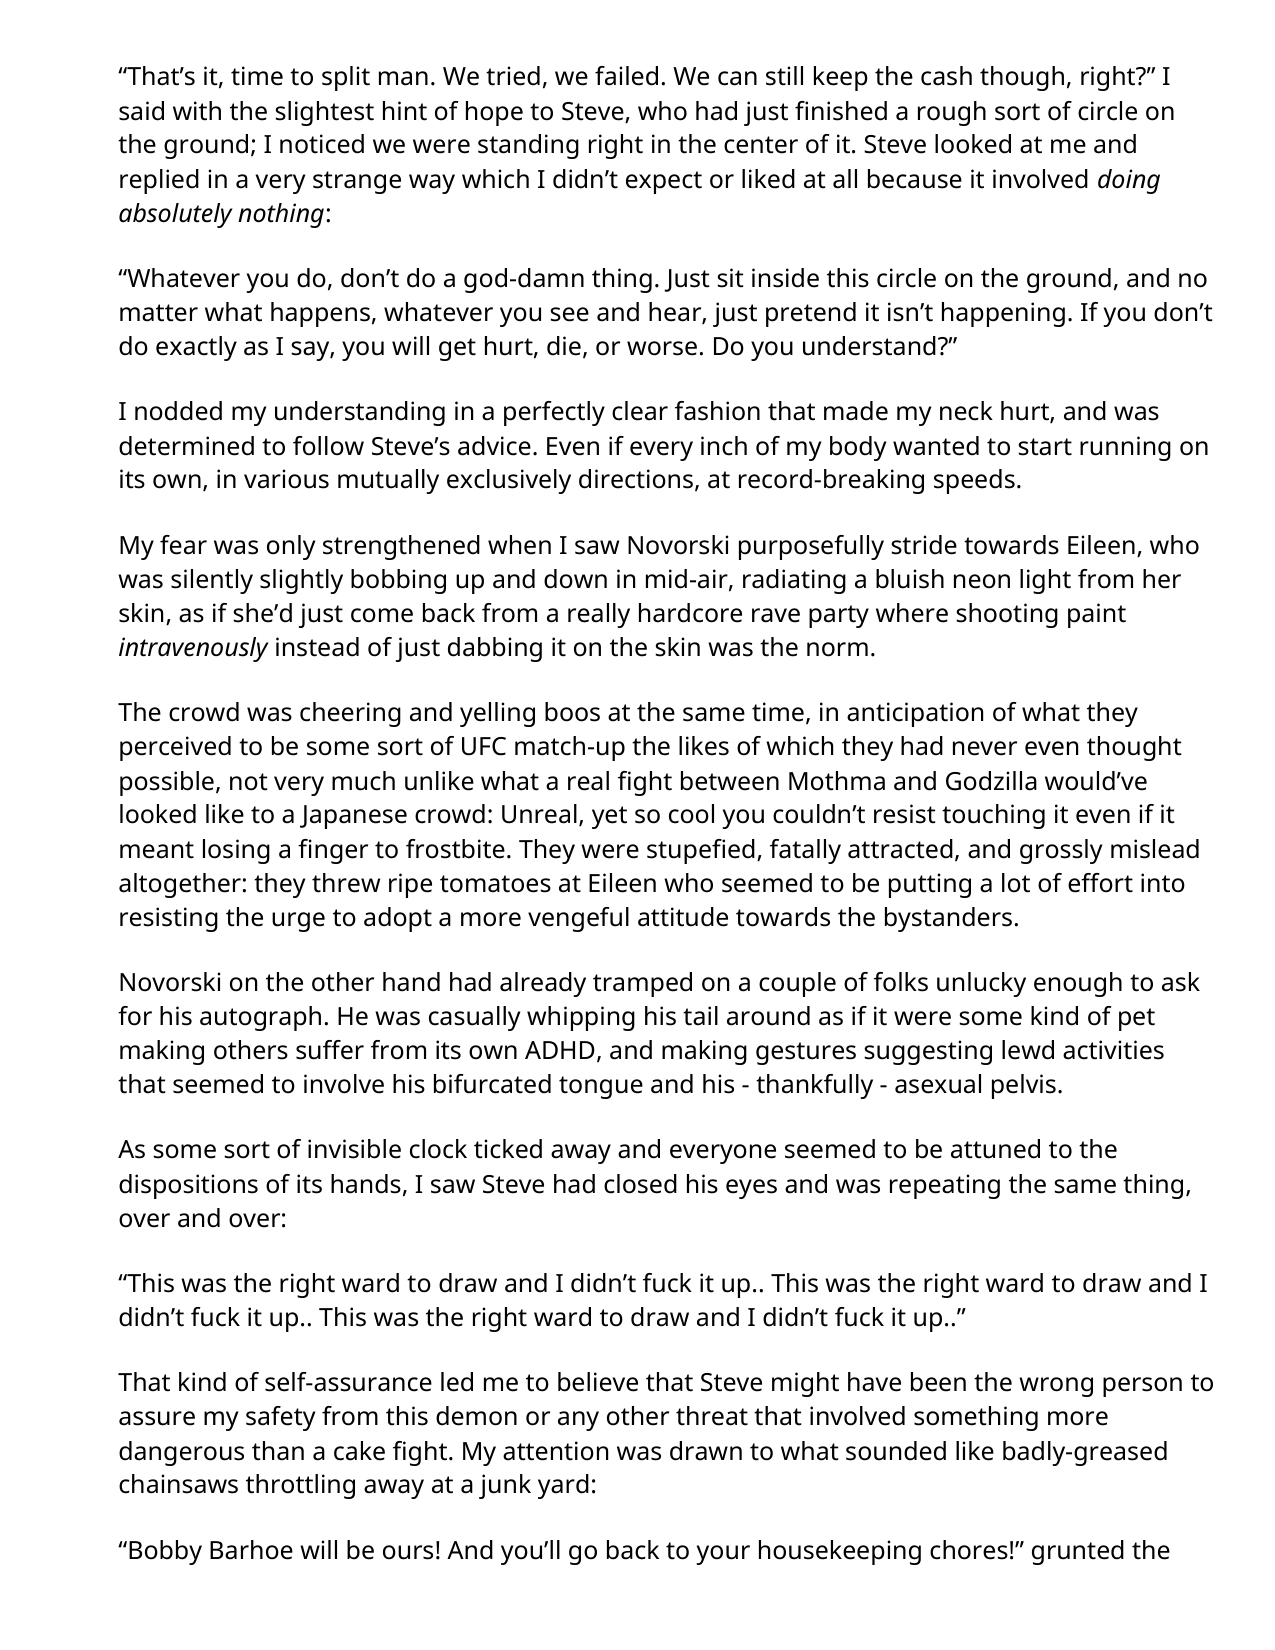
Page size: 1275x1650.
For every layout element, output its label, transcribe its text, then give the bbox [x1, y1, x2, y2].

text “This was the right ward to draw and I didn’t fuck it up.. This was the right ward to draw and I didn’t fuck it up.. This was the right ward to draw and I didn’t fuck it up..” [118, 1266, 1216, 1334]
text “That’s it, time to split man. We tried, we failed. We can still keep the cash though, right?” I said with the slightest hint of hope to Steve, who had just finished a rough sort of circle on the ground; I noticed we were standing right in the center of it. Steve looked at me and replied in a very strange way which I didn’t expect or liked at all because it involved doing absolutely nothing: [118, 59, 1216, 229]
text I nodded my understanding in a perfectly clear fashion that made my neck hurt, and was determined to follow Steve’s advice. Even if every inch of my body wanted to start running on its own, in various mutually exclusively directions, at record-breaking speeds. [118, 394, 1216, 496]
text “Bobby Barhoe will be ours! And you’ll go back to your housekeeping chores!” grunted the [118, 1532, 1216, 1567]
text The crowd was cheering and yelling boos at the same time, in anticipation of what they perceived to be some sort of UFC match-up the likes of which they had never even thought possible, not very much unlike what a real fight between Mothma and Godzilla would’ve looked like to a Japanese crowd: Unreal, yet so cool you couldn’t resist touching it even if it meant losing a finger to frostbite. They were stupefied, fatally attracted, and grossly mislead altogether: they threw ripe tomatoes at Eileen who seemed to be putting a lot of effort into resisting the urge to adopt a more vengeful attitude towards the bystanders. [118, 695, 1216, 933]
text Novorski on the other hand had already tramped on a couple of folks unlucky enough to ask for his autograph. He was casually whipping his tail around as if it were some kind of pet making others suffer from its own ADHD, and making gestures suggesting lewd activities that seemed to involve his bifurcated tongue and his - thankfully - asexual pelvis. [118, 965, 1216, 1101]
text “Whatever you do, don’t do a god-damn thing. Just sit inside this circle on the ground, and no matter what happens, whatever you see and hear, just pretend it isn’t happening. If you don’t do exactly as I say, you will get hurt, die, or worse. Do you understand?” [118, 261, 1216, 363]
text As some sort of invisible clock ticked away and everyone seemed to be attuned to the dispositions of its hands, I saw Steve had closed his eyes and was repeating the same thing, over and over: [118, 1132, 1216, 1234]
text My fear was only strengthened when I saw Novorski purposefully stride towards Eileen, who was silently slightly bobbing up and down in mid-air, radiating a bluish neon light from her skin, as if she’d just come back from a really hardcore rave party where shooting paint intravenously instead of just dabbing it on the skin was the norm. [118, 527, 1216, 664]
text That kind of self-assurance led me to believe that Steve might have been the wrong person to assure my safety from this demon or any other threat that involved something more dangerous than a cake fight. My attention was drawn to what sounded like badly-greased chainsaws throttling away at a junk yard: [118, 1365, 1216, 1501]
